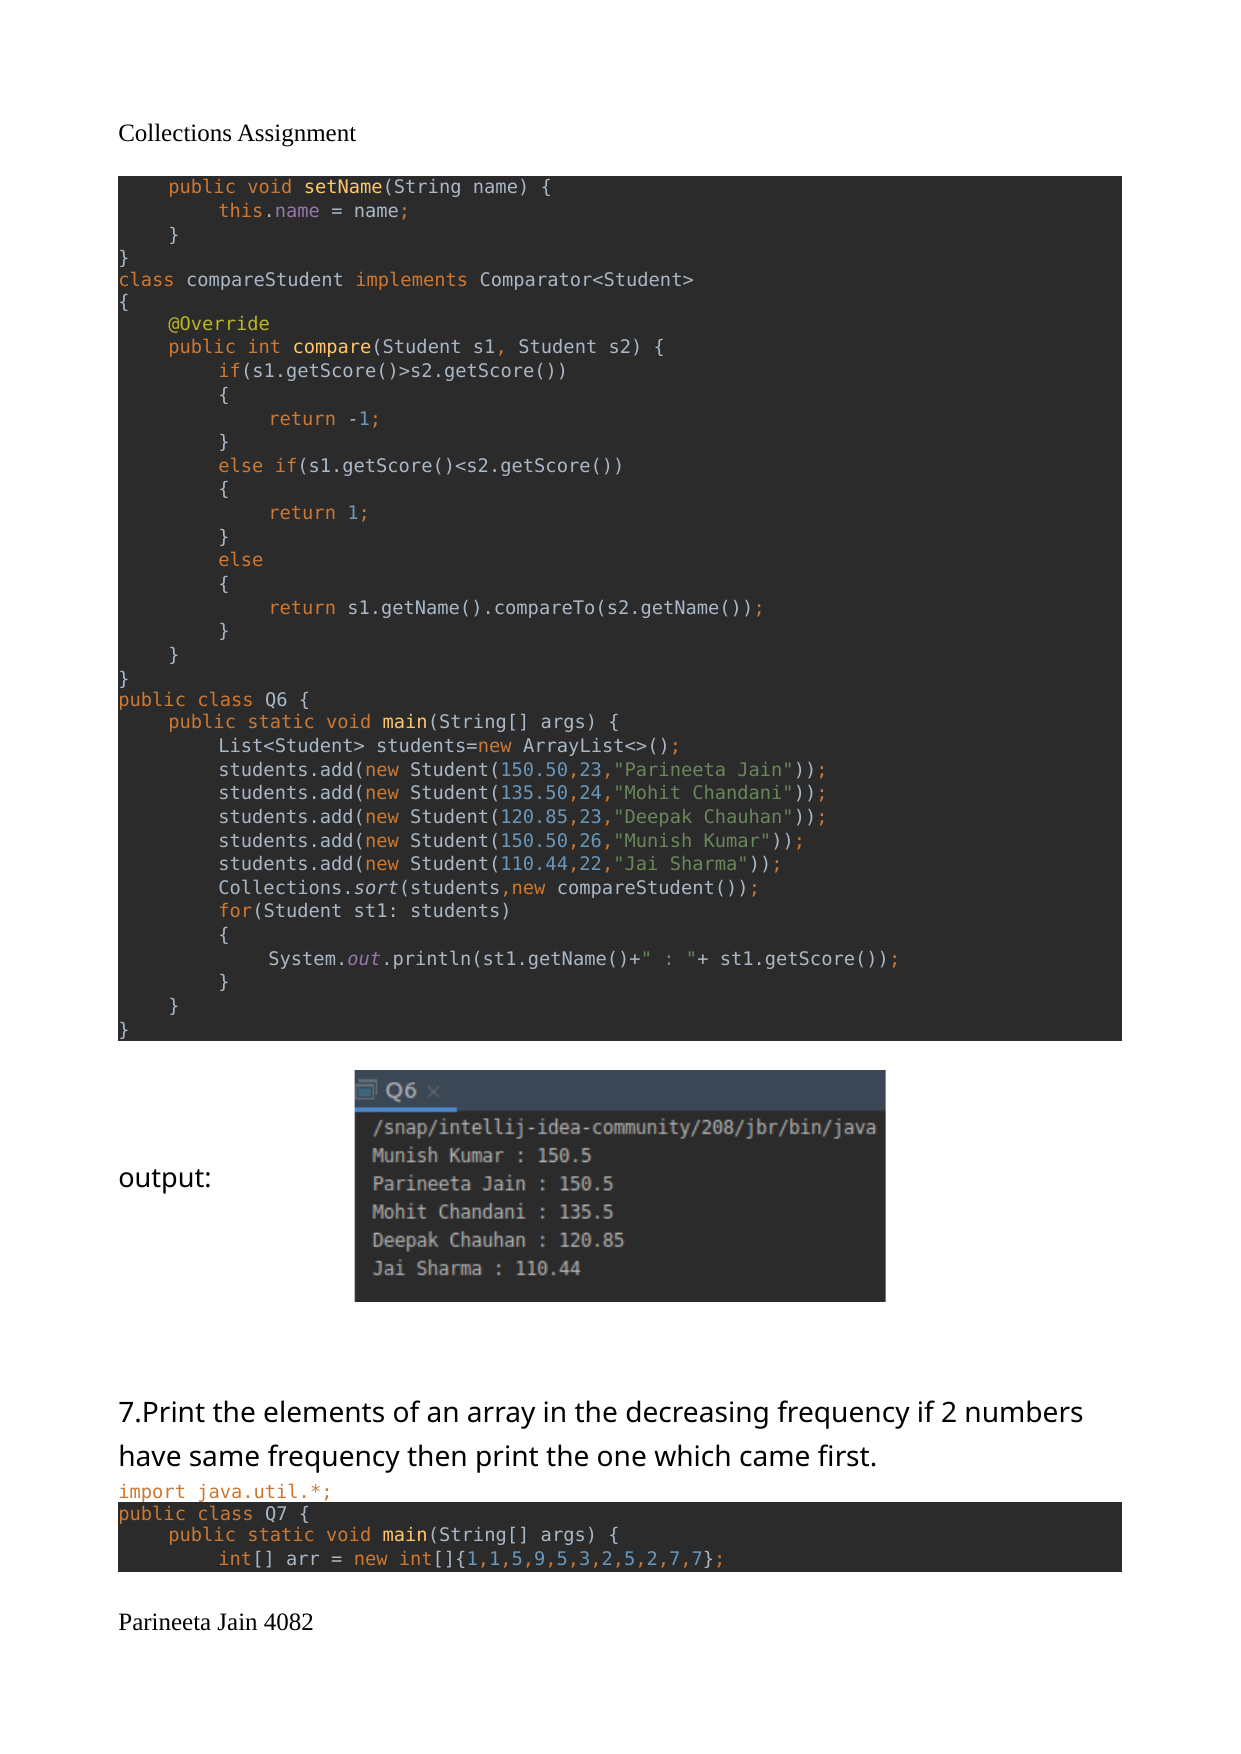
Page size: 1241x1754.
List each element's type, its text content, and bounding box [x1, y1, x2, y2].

text public void setName(String name) { [118, 176, 1122, 200]
text else if(s1.getScore()<s2.getScore()) [118, 455, 1122, 478]
text else [118, 549, 1122, 573]
text return 1; [118, 502, 1122, 526]
text } [118, 971, 1122, 995]
text { [118, 573, 1122, 597]
text } [118, 1019, 1122, 1041]
text int[] arr = new int[]{1,1,5,9,5,3,2,5,2,7,7}; [118, 1548, 1122, 1572]
text this.name = name; [118, 200, 1122, 224]
text } [118, 431, 1122, 455]
text System.out.println(st1.getName()+" : "+ st1.getScore()); [118, 948, 1122, 971]
text } [118, 995, 1122, 1019]
text } [118, 247, 1122, 269]
text public class Q7 { [118, 1502, 1122, 1524]
text if(s1.getScore()>s2.getScore()) [118, 360, 1122, 384]
text } [118, 668, 1122, 689]
text return s1.getName().compareTo(s2.getName()); [118, 597, 1122, 620]
text } [118, 224, 1122, 247]
text students.add(new Student(135.50,24,"Mohit Chandani")); [118, 782, 1122, 806]
text for(Student st1: students) [118, 901, 1122, 924]
text } [118, 644, 1122, 668]
text students.add(new Student(110.44,22,"Jai Sharma")); [118, 853, 1122, 877]
text public static void main(String[] args) { [118, 1524, 1122, 1548]
text { [118, 478, 1122, 502]
text { [118, 291, 1122, 313]
text } [118, 526, 1122, 549]
text public static void main(String[] args) { [118, 711, 1122, 735]
text students.add(new Student(150.50,26,"Munish Kumar")); [118, 829, 1122, 853]
text Collections.sort(students,new compareStudent()); [118, 877, 1122, 901]
text [886, 1158, 1122, 1195]
text } [118, 620, 1122, 644]
text students.add(new Student(120.85,23,"Deepak Chauhan")); [118, 806, 1122, 829]
text import java.util.*; [118, 1481, 1122, 1502]
text 7.Print the elements of an array in the decreasing frequency if 2 numbers have same frequency then print the one which came first. [118, 1392, 1122, 1475]
text class compareStudent implements Comparator<Student> [118, 269, 1122, 291]
picture [354, 1070, 886, 1302]
text return -1; [118, 407, 1122, 431]
text public class Q6 { [118, 689, 1122, 711]
text output: [118, 1158, 354, 1195]
text { [118, 924, 1122, 948]
text @Override [118, 313, 1122, 337]
text { [118, 384, 1122, 407]
text students.add(new Student(150.50,23,"Parineeta Jain")); [118, 759, 1122, 782]
text public int compare(Student s1, Student s2) { [118, 337, 1122, 360]
text List<Student> students=new ArrayList<>(); [118, 735, 1122, 759]
